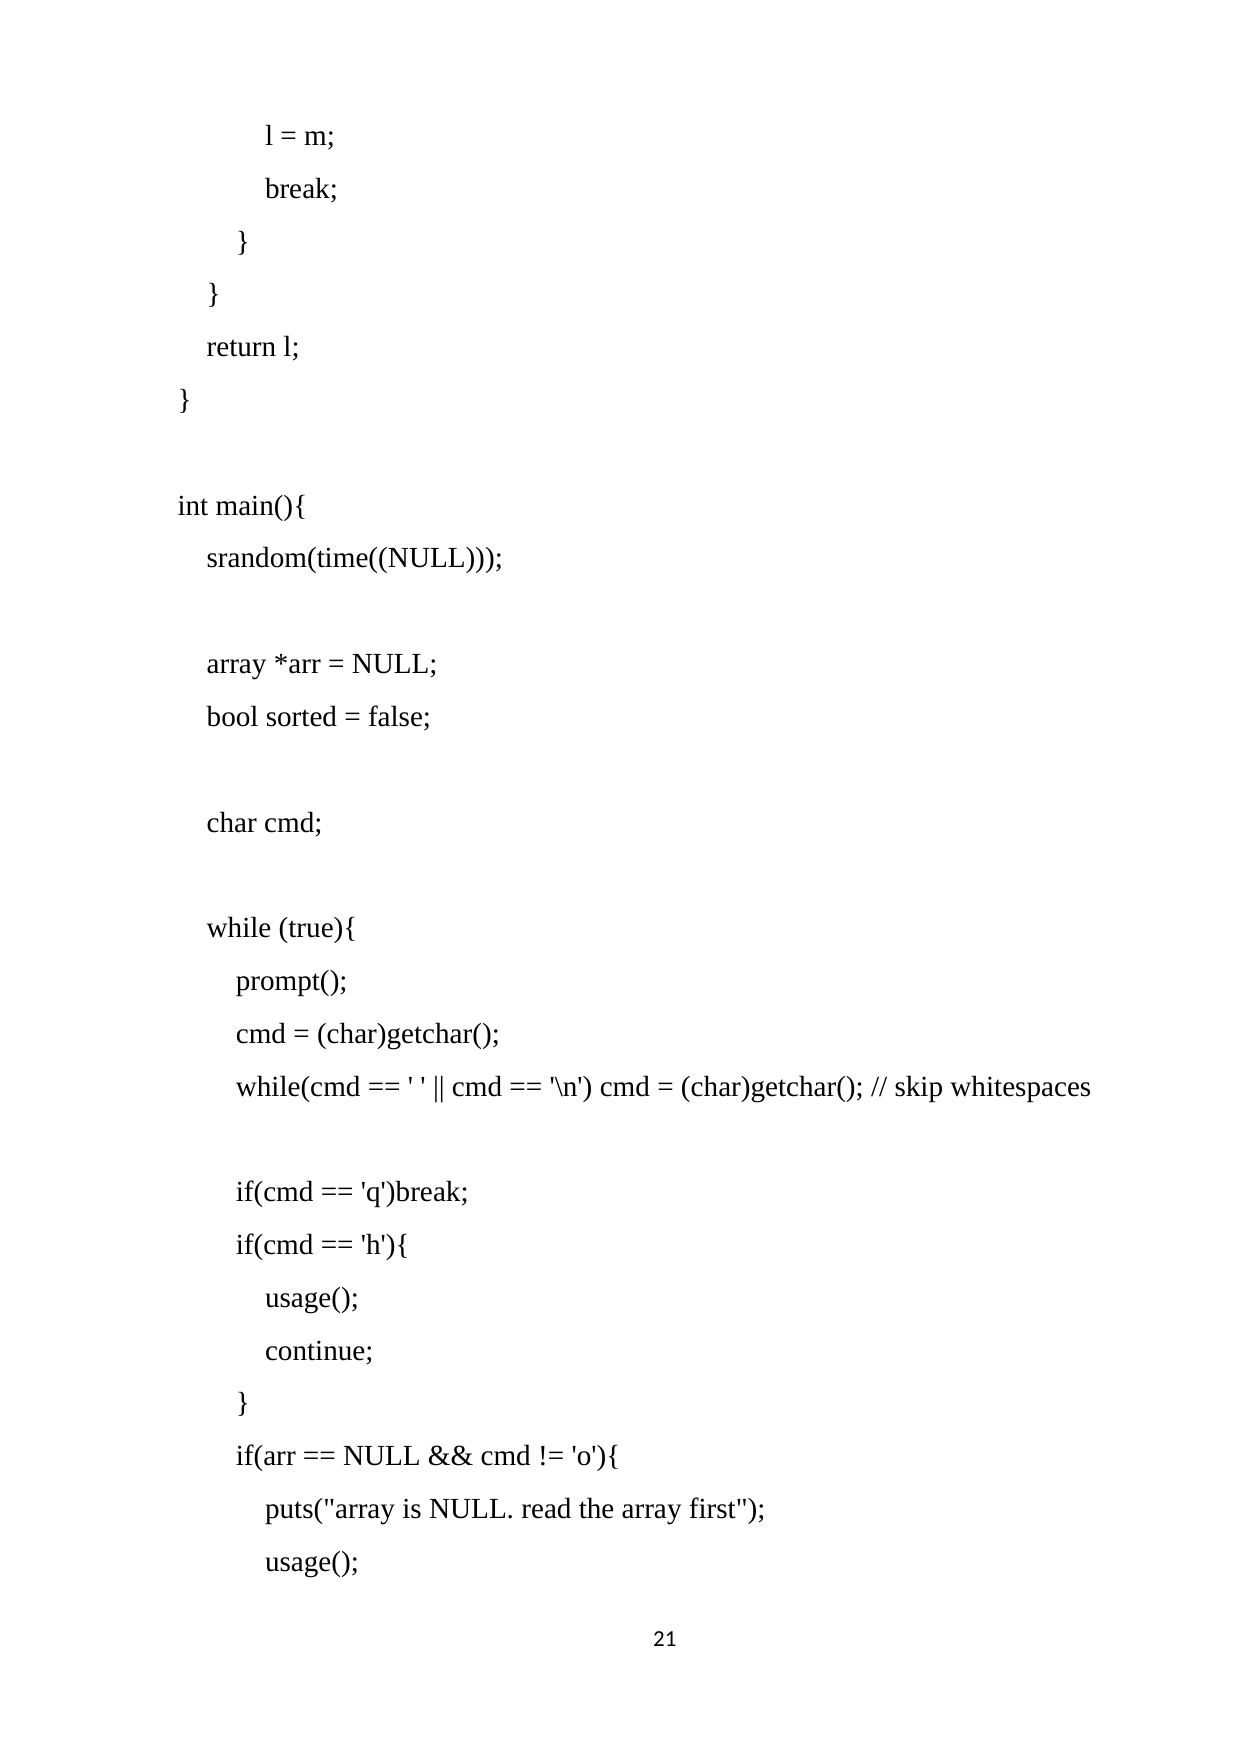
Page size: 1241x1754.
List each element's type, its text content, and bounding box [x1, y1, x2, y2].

text if(cmd == 'q')break; [177, 1174, 1152, 1208]
text } [177, 382, 1152, 416]
text puts("array is NULL. read the array first"); [177, 1491, 1152, 1525]
text while (true){ [177, 910, 1152, 944]
text if(cmd == 'h'){ [177, 1227, 1152, 1261]
text continue; [177, 1333, 1152, 1366]
text if(arr == NULL && cmd != 'o'){ [177, 1438, 1152, 1472]
text } [177, 224, 1152, 257]
text char cmd; [177, 805, 1152, 838]
text cmd = (char)getchar(); [177, 1016, 1152, 1049]
text l = m; [177, 118, 1152, 152]
text srandom(time((NULL))); [177, 541, 1152, 574]
text break; [177, 171, 1152, 204]
text usage(); [177, 1280, 1152, 1313]
text } [177, 1386, 1152, 1419]
text while(cmd == ' ' || cmd == '\n') cmd = (char)getchar(); // skip whitespaces [177, 1069, 1152, 1102]
text } [177, 277, 1152, 310]
text return l; [177, 329, 1152, 363]
text int main(){ [177, 488, 1152, 521]
text bool sorted = false; [177, 699, 1152, 733]
text array *arr = NULL; [177, 646, 1152, 680]
text prompt(); [177, 963, 1152, 997]
text usage(); [177, 1544, 1152, 1578]
